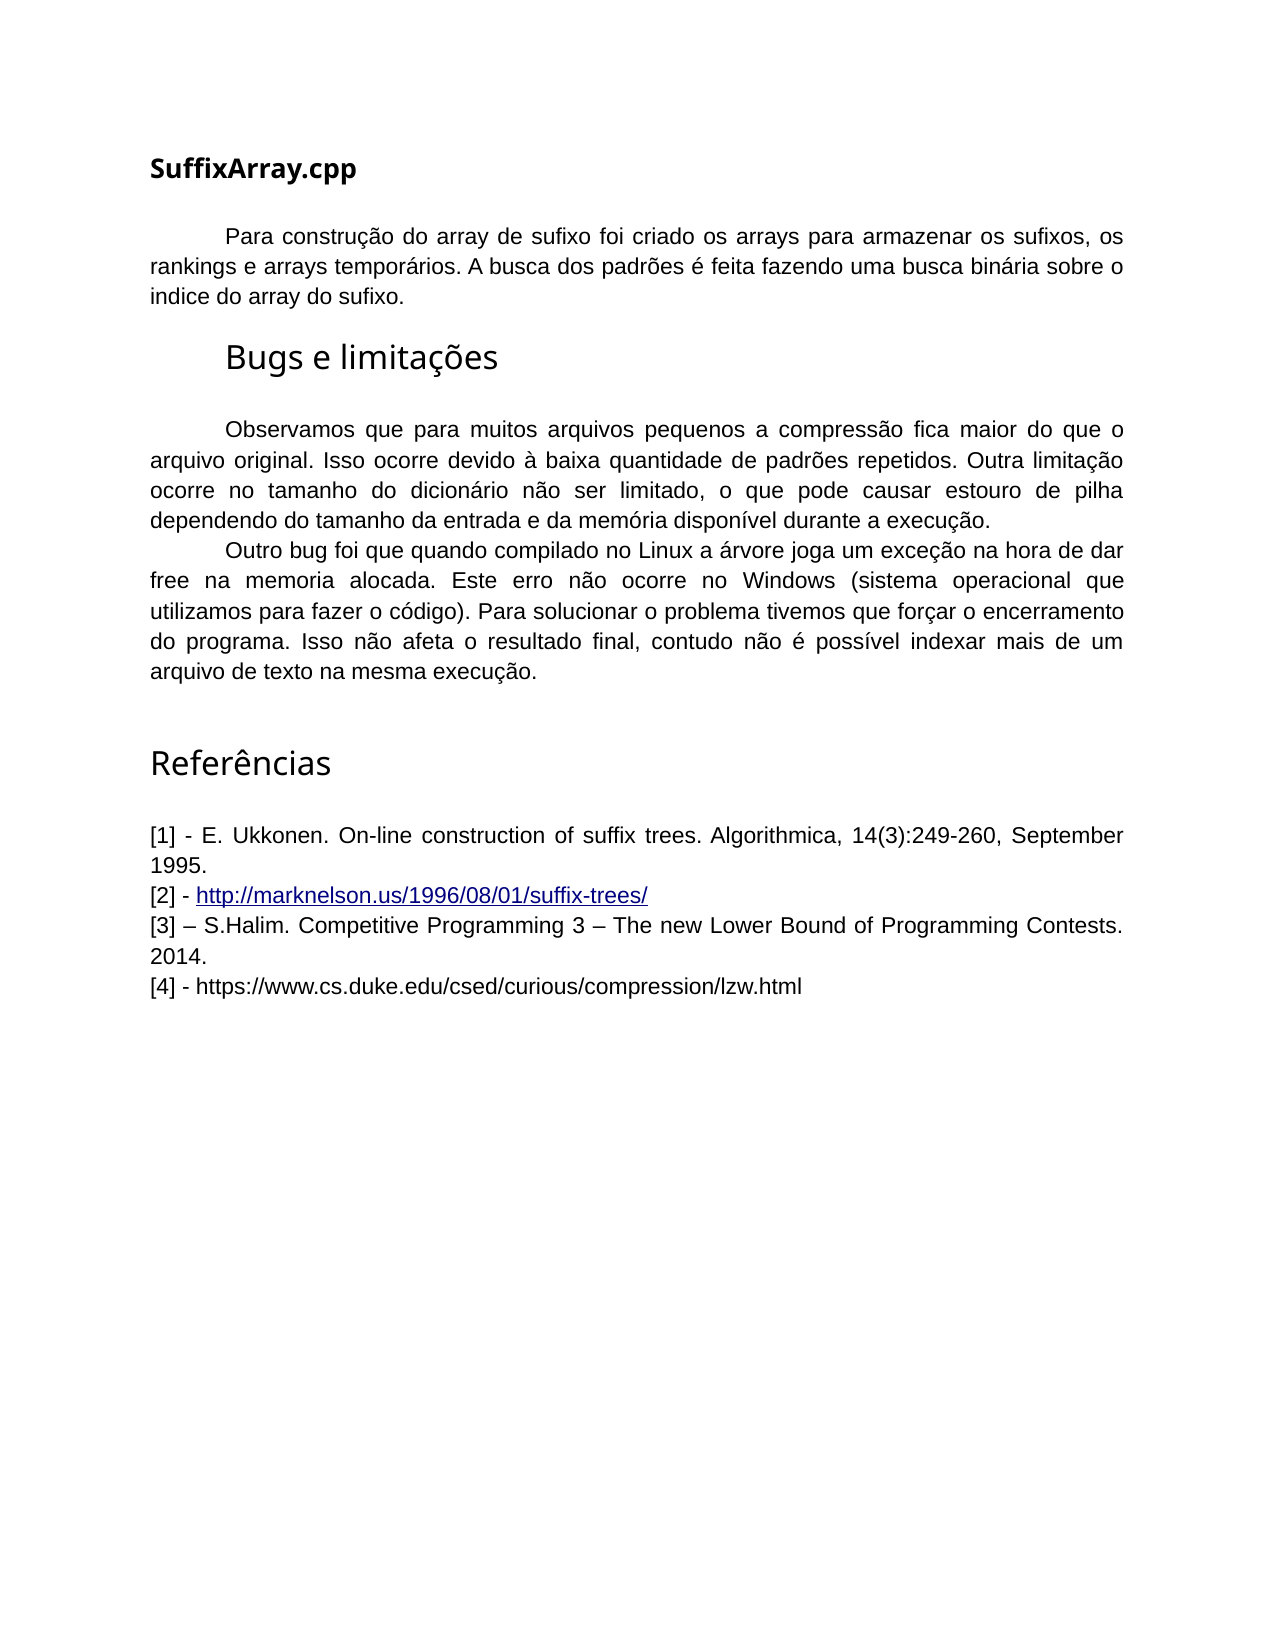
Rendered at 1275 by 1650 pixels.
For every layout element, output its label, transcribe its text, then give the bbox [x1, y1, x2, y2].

subtitle Bugs e limitações [150, 334, 1125, 379]
text [1] - E. Ukkonen. On-line construction of suffix trees. Algorithmica, 14(3):249-260, September 1995. [150, 822, 1125, 878]
text [2] - http://marknelson.us/1996/08/01/suffix-trees/ [150, 882, 1125, 908]
subtitle SuffixArray.cpp [150, 150, 1125, 187]
text Outro bug foi que quando compilado no Linux a árvore joga um exceção na hora de dar free na memoria alocada. Este erro não ocorre no Windows (sistema operacional que utilizamos para fazer o código). Para solucionar o problema tivemos que forçar o encerramento do programa. Isso não afeta o resultado final, contudo não é possível indexar mais de um arquivo de texto na mesma execução. [150, 537, 1125, 684]
text [3] – S.Halim. Competitive Programming 3 – The new Lower Bound of Programming Contests. 2014. [150, 912, 1125, 969]
subtitle Referências [150, 739, 1125, 785]
text [4] - https://www.cs.duke.edu/csed/curious/compression/lzw.html [150, 973, 1125, 999]
text Observamos que para muitos arquivos pequenos a compressão fica maior do que o arquivo original. Isso ocorre devido à baixa quantidade de padrões repetidos. Outra limitação ocorre no tamanho do dicionário não ser limitado, o que pode causar estouro de pilha dependendo do tamanho da entrada e da memória disponível durante a execução. [150, 416, 1125, 533]
text Para construção do array de sufixo foi criado os arrays para armazenar os sufixos, os rankings e arrays temporários. A busca dos padrões é feita fazendo uma busca binária sobre o indice do array do sufixo. [150, 223, 1125, 309]
